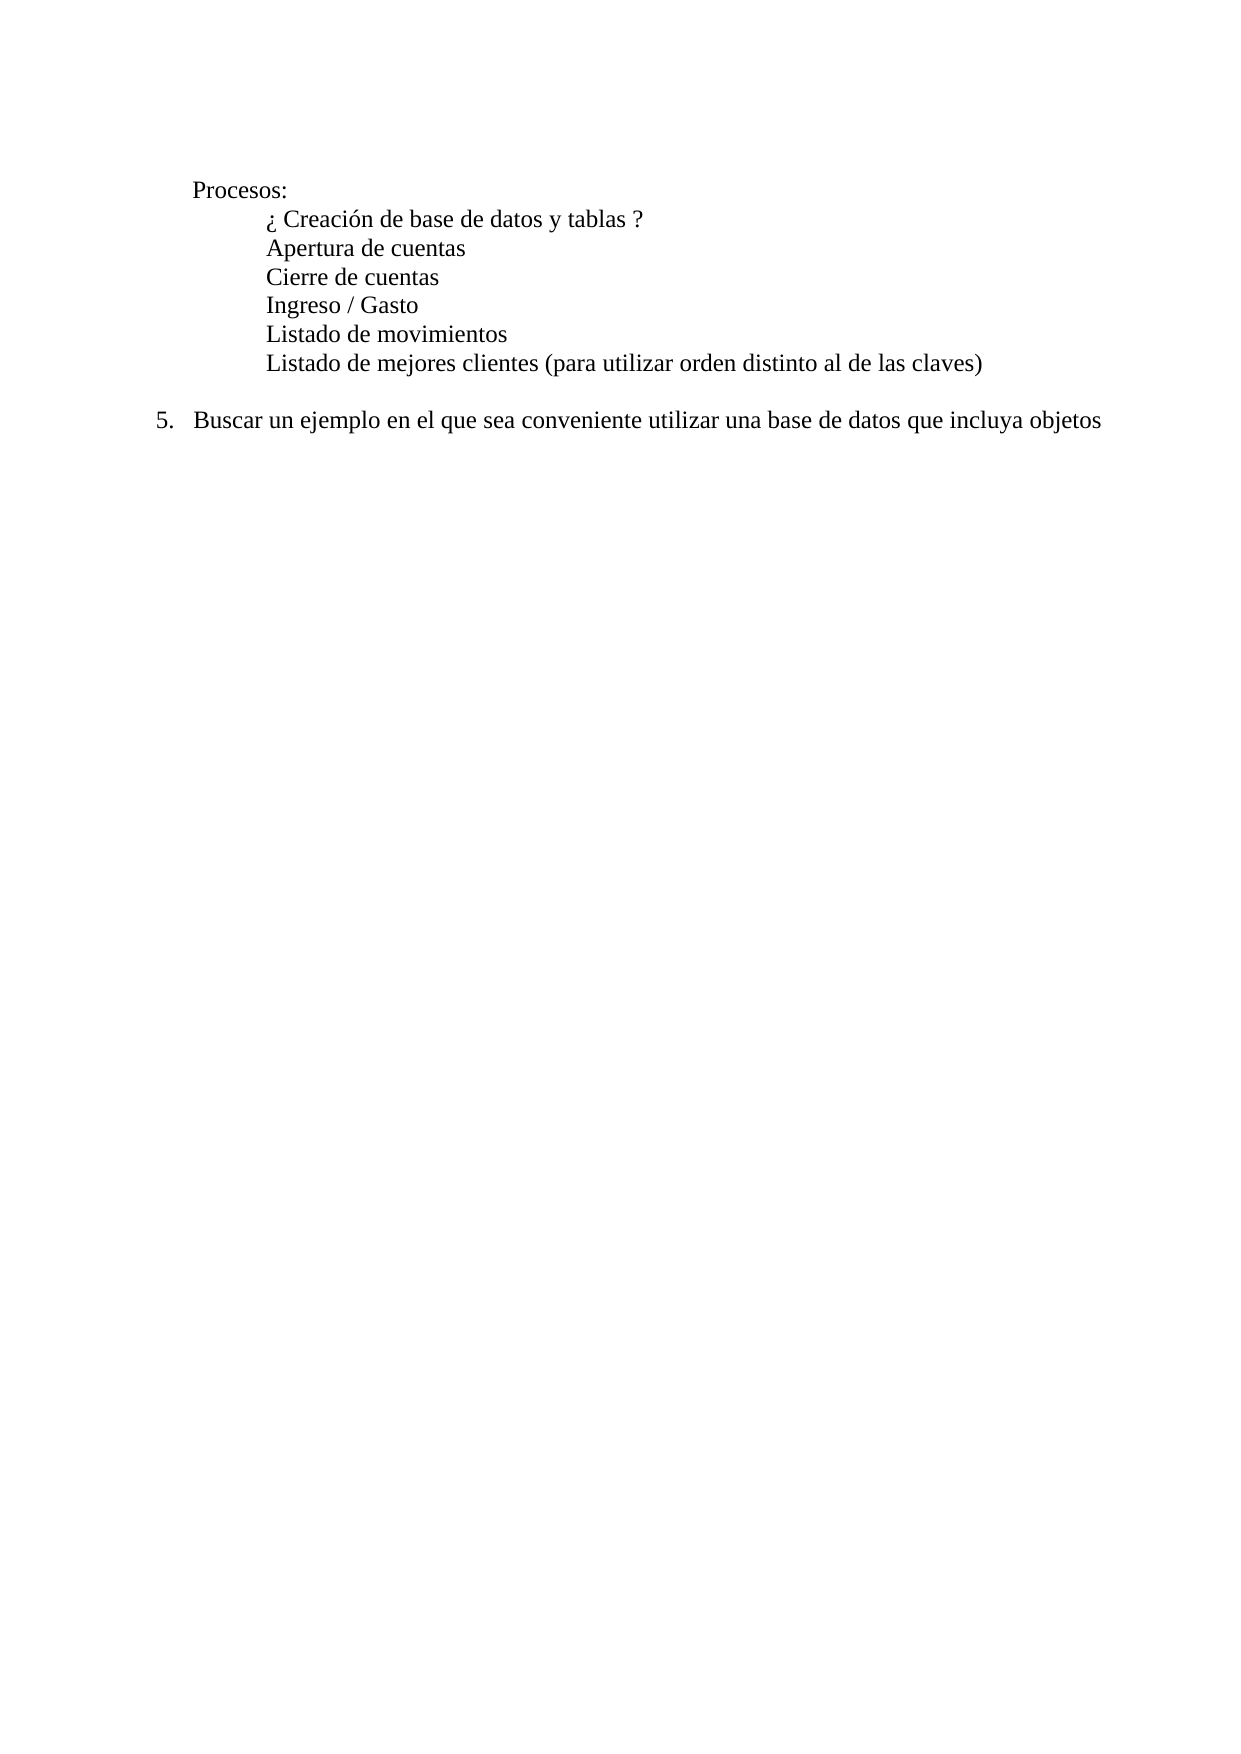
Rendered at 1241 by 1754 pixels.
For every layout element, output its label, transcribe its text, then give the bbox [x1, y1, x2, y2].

text Procesos: [118, 176, 1122, 204]
text Listado de mejores clientes (para utilizar orden distinto al de las claves) [118, 348, 1122, 377]
text Listado de movimientos [118, 319, 1122, 348]
text Ingreso / Gasto [118, 291, 1122, 319]
text Cierre de cuentas [118, 262, 1122, 291]
text Apertura de cuentas [118, 233, 1122, 262]
list Buscar un ejemplo en el que sea conveniente utilizar una base de datos que incluya objetos [156, 406, 1122, 434]
text ¿ Creación de base de datos y tablas ? [118, 204, 1122, 233]
